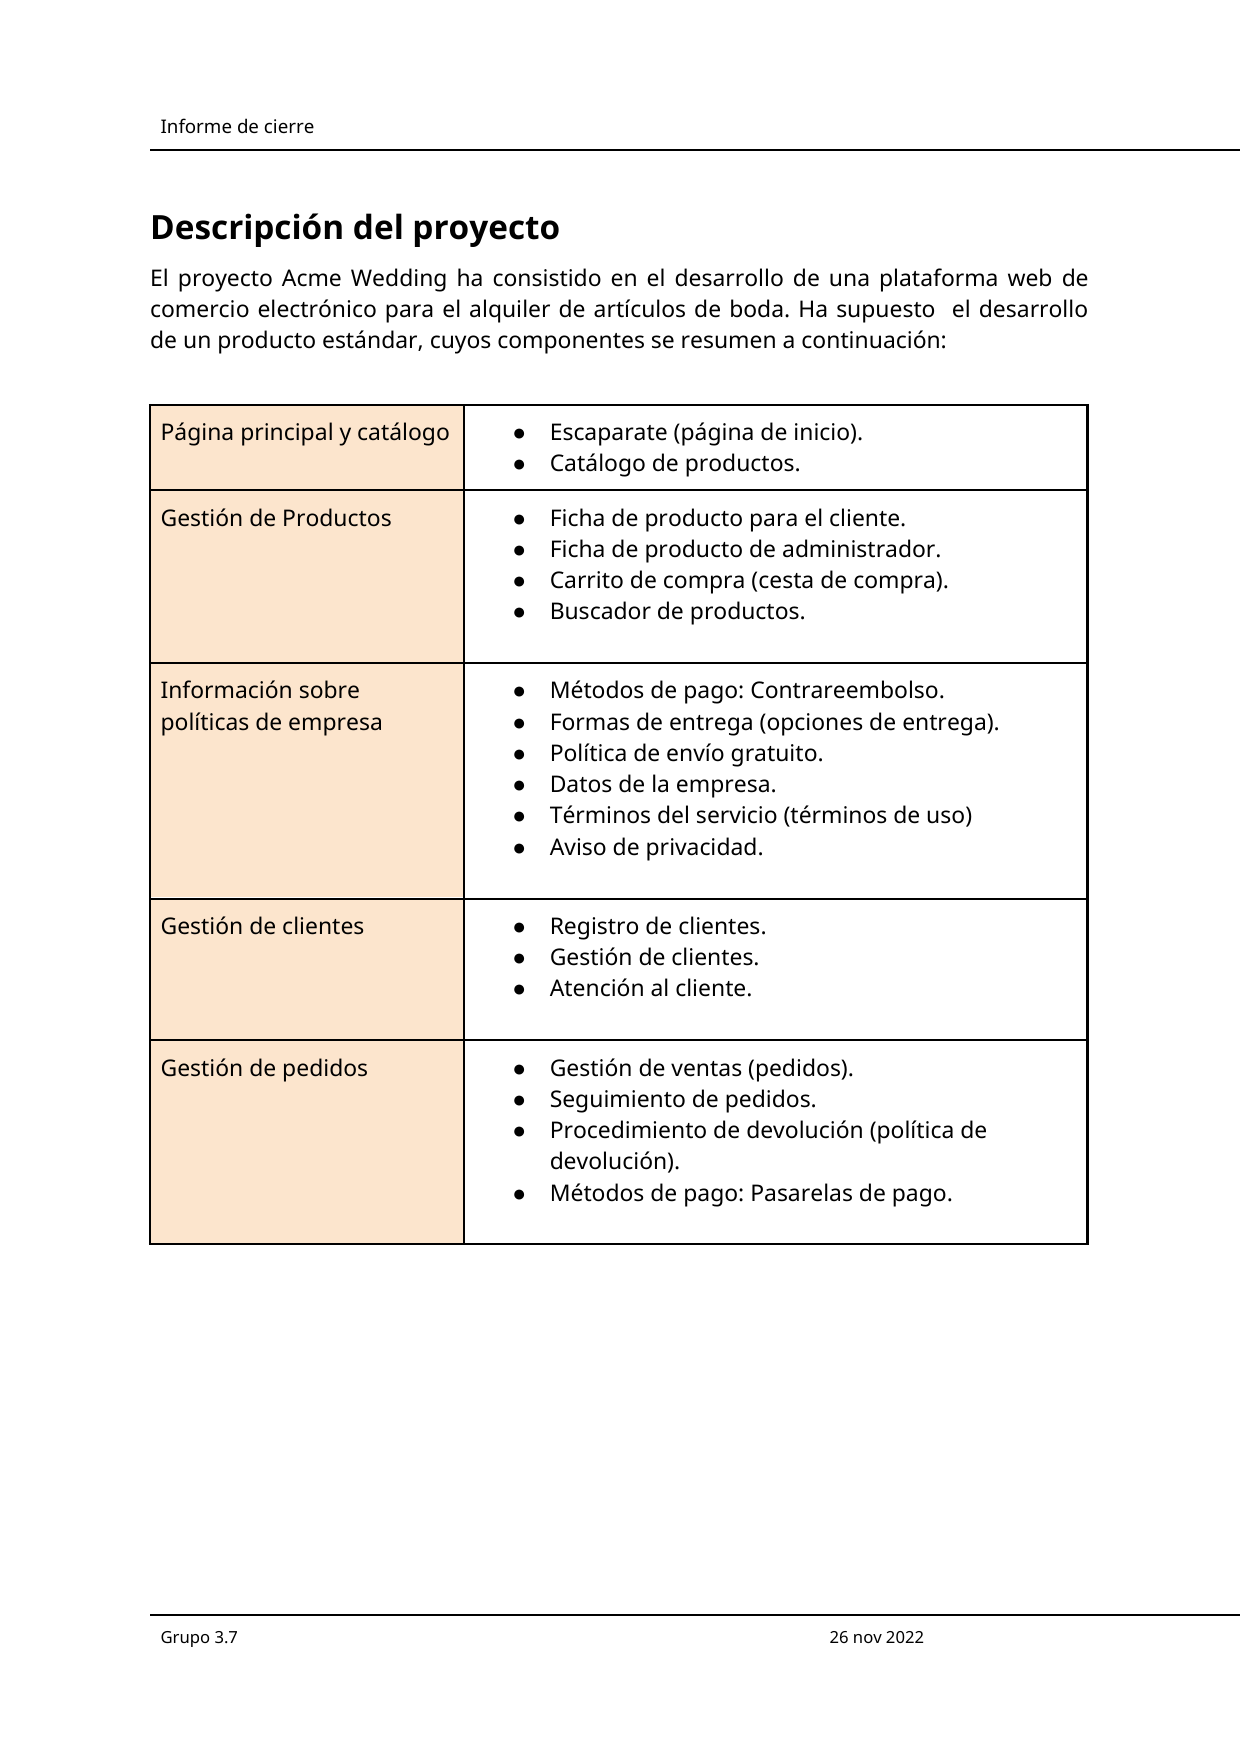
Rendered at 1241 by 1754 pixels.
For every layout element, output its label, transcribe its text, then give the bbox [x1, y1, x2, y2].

table_cell Gestión de pedidos [151, 1041, 463, 1243]
table_header Página principal y catálogo [151, 406, 463, 489]
text El proyecto Acme Wedding ha consistido en el desarrollo de una plataforma web de comercio electrónico para el alquiler de artículos de boda. Ha supuesto el desarrollo de un producto estándar, cuyos componentes se resumen a continuación: [150, 262, 1090, 356]
table_cell Registro de clientes. Gestión de clientes. Atención al cliente. [465, 900, 1086, 1039]
table_cell Gestión de ventas (pedidos). Seguimiento de pedidos. Procedimiento de devolución (política de devolución). Métodos de pago: Pasarelas de pago. [465, 1041, 1086, 1243]
table_cell Gestión de clientes [151, 900, 463, 1039]
table_cell Información sobre políticas de empresa [151, 664, 463, 897]
subtitle Descripción del proyecto [150, 204, 1090, 249]
table_cell Métodos de pago: Contrareembolso. Formas de entrega (opciones de entrega). Política de envío gratuito. Datos de la empresa. Términos del servicio (términos de uso) Aviso de privacidad. [465, 664, 1086, 897]
table_cell Gestión de Productos [151, 491, 463, 662]
table_cell Ficha de producto para el cliente. Ficha de producto de administrador. Carrito de compra (cesta de compra). Buscador de productos. [465, 491, 1086, 662]
table_header Escaparate (página de inicio). Catálogo de productos. [465, 406, 1086, 489]
